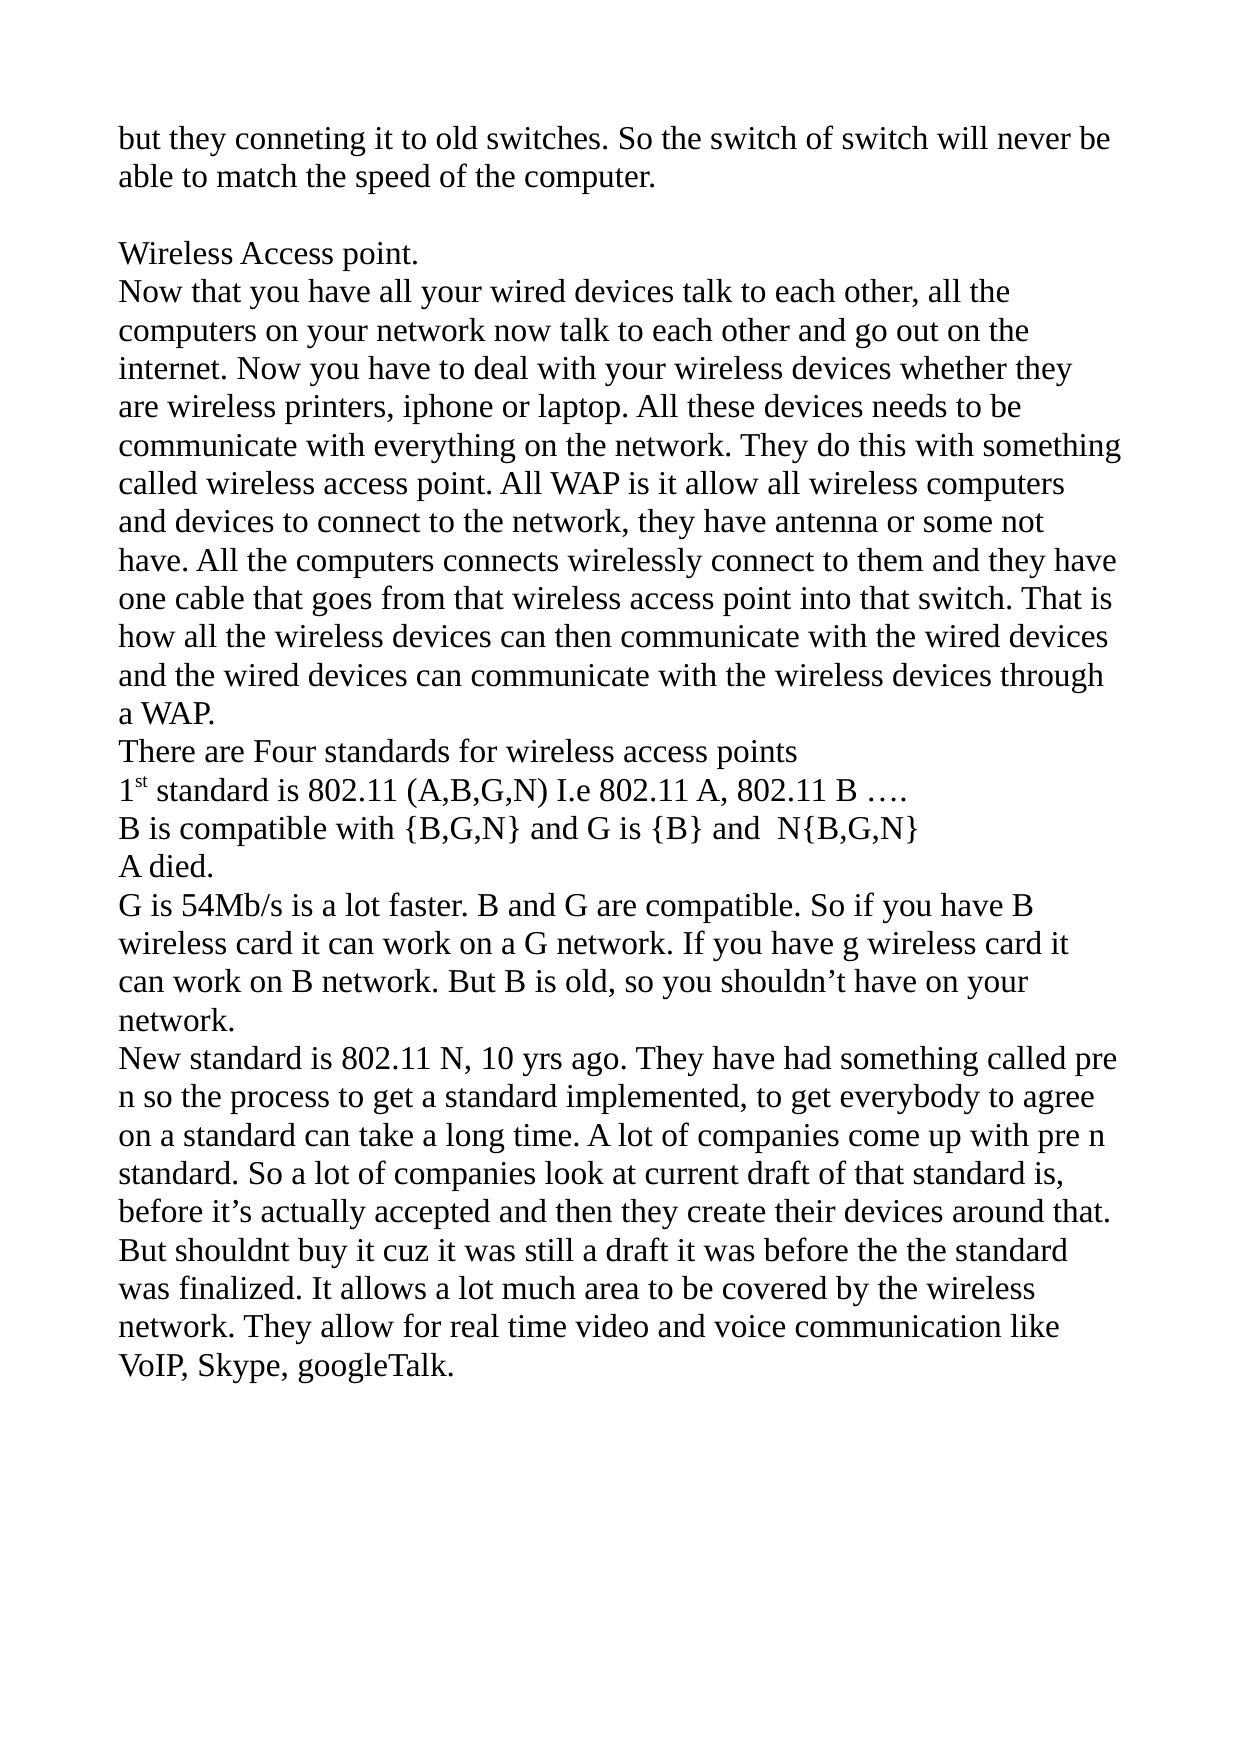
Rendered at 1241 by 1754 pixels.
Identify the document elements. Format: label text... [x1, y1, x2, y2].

text Now that you have all your wired devices talk to each other, all the computers on your network now talk to each other and go out on the internet. Now you have to deal with your wireless devices whether they are wireless printers, iphone or laptop. All these devices needs to be communicate with everything on the network. They do this with something called wireless access point. All WAP is it allow all wireless computers and devices to connect to the network, they have antenna or some not have. All the computers connects wirelessly connect to them and they have one cable that goes from that wireless access point into that switch. That is how all the wireless devices can then communicate with the wired devices and the wired devices can communicate with the wireless devices through a WAP. [118, 271, 1122, 731]
text B is compatible with {B,G,N} and G is {B} and N{B,G,N} [118, 808, 1122, 846]
text G is 54Mb/s is a lot faster. B and G are compatible. So if you have B wireless card it can work on a G network. If you have g wireless card it can work on B network. But B is old, so you shouldn’t have on your network. [118, 885, 1122, 1038]
text New standard is 802.11 N, 10 yrs ago. They have had something called pre n so the process to get a standard implemented, to get everybody to agree on a standard can take a long time. A lot of companies come up with pre n standard. So a lot of companies look at current draft of that standard is, before it’s actually accepted and then they create their devices around that. But shouldnt buy it cuz it was still a draft it was before the the standard was finalized. It allows a lot much area to be covered by the wireless network. They allow for real time video and voice communication like VoIP, Skype, googleTalk. [118, 1038, 1122, 1383]
text Wireless Access point. [118, 233, 1122, 271]
text There are Four standards for wireless access points [118, 731, 1122, 770]
text A died. [118, 846, 1122, 885]
text but they conneting it to old switches. So the switch of switch will never be able to match the speed of the computer. [118, 118, 1122, 195]
text 1st standard is 802.11 (A,B,G,N) I.e 802.11 A, 802.11 B …. [118, 770, 1122, 808]
